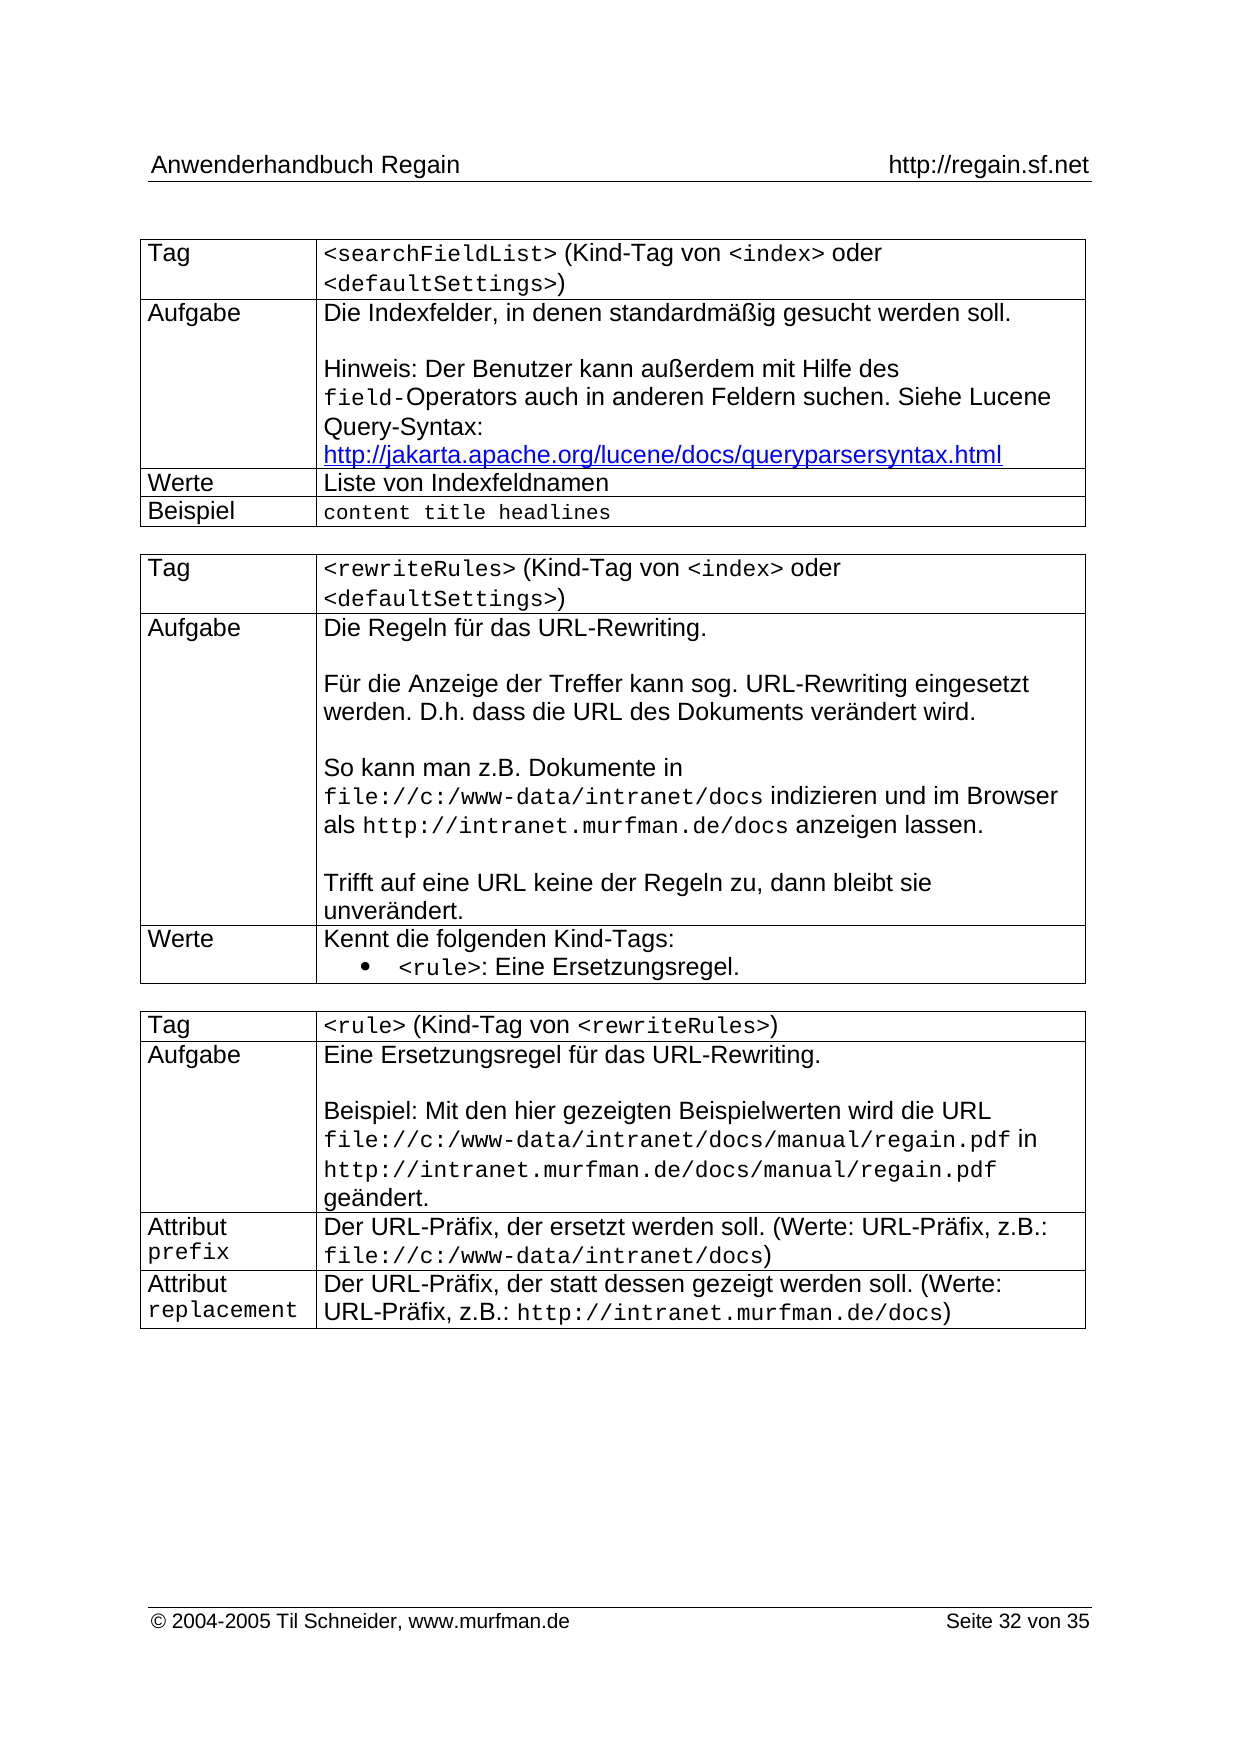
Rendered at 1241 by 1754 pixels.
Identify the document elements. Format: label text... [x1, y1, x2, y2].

table_cell Liste von Indexfeldnamen [317, 469, 1085, 496]
table_cell Aufgabe [141, 1042, 316, 1212]
table_cell Werte [141, 469, 316, 496]
table_cell Der URL-Präfix, der statt dessen gezeigt werden soll. (Werte: URL‑Präfix, z.B.: http://intranet.murfman.de/docs) [317, 1271, 1085, 1328]
table_header <rewriteRules> (Kind-Tag von <index> oder <defaultSettings>) [317, 555, 1085, 613]
table_header Tag [141, 240, 316, 299]
table_cell Kennt die folgenden Kind-Tags: <rule>: Eine Ersetzungsregel. [317, 926, 1085, 983]
table_header Tag [141, 1012, 316, 1041]
table_cell Attribut prefix [141, 1213, 316, 1270]
table_cell Attribut replacement [141, 1271, 316, 1328]
table_header <rule> (Kind-Tag von <rewriteRules>) [317, 1012, 1085, 1041]
table_cell Aufgabe [141, 614, 316, 925]
table_cell Die Indexfelder, in denen standardmäßig gesucht werden soll. Hinweis: Der Benutzer kann außerdem mit Hilfe des field‑Operators auch in anderen Feldern suchen. Siehe Lucene Query-Syntax: http://jakarta.apache.org/lucene/docs/queryparsersyntax.html [317, 300, 1085, 468]
table_header <searchFieldList> (Kind-Tag von <index> oder <defaultSettings>) [317, 240, 1085, 299]
table_cell Die Regeln für das URL-Rewriting. Für die Anzeige der Treffer kann sog. URL-Rewriting eingesetzt werden. D.h. dass die URL des Dokuments verändert wird. So kann man z.B. Dokumente in file://c:/www‑data/intranet/docs indizieren und im Browser als http://intranet.murfman.de/docs anzeigen lassen. Trifft auf eine URL keine der Regeln zu, dann bleibt sie unverändert. [317, 614, 1085, 925]
table_header Tag [141, 555, 316, 613]
table_cell Eine Ersetzungsregel für das URL-Rewriting. Beispiel: Mit den hier gezeigten Beispielwerten wird die URL file://c:/www‑data/intranet/docs/manual/regain.pdf in http://intranet.murfman.de/docs/manual/regain.pdf geändert. [317, 1042, 1085, 1212]
table_cell Der URL-Präfix, der ersetzt werden soll. (Werte: URL-Präfix, z.B.: file://c:/www‑data/intranet/docs) [317, 1213, 1085, 1270]
table_cell Aufgabe [141, 300, 316, 468]
table_cell Werte [141, 926, 316, 983]
table_cell Beispiel [141, 497, 316, 526]
table_cell content title headlines [317, 497, 1085, 526]
